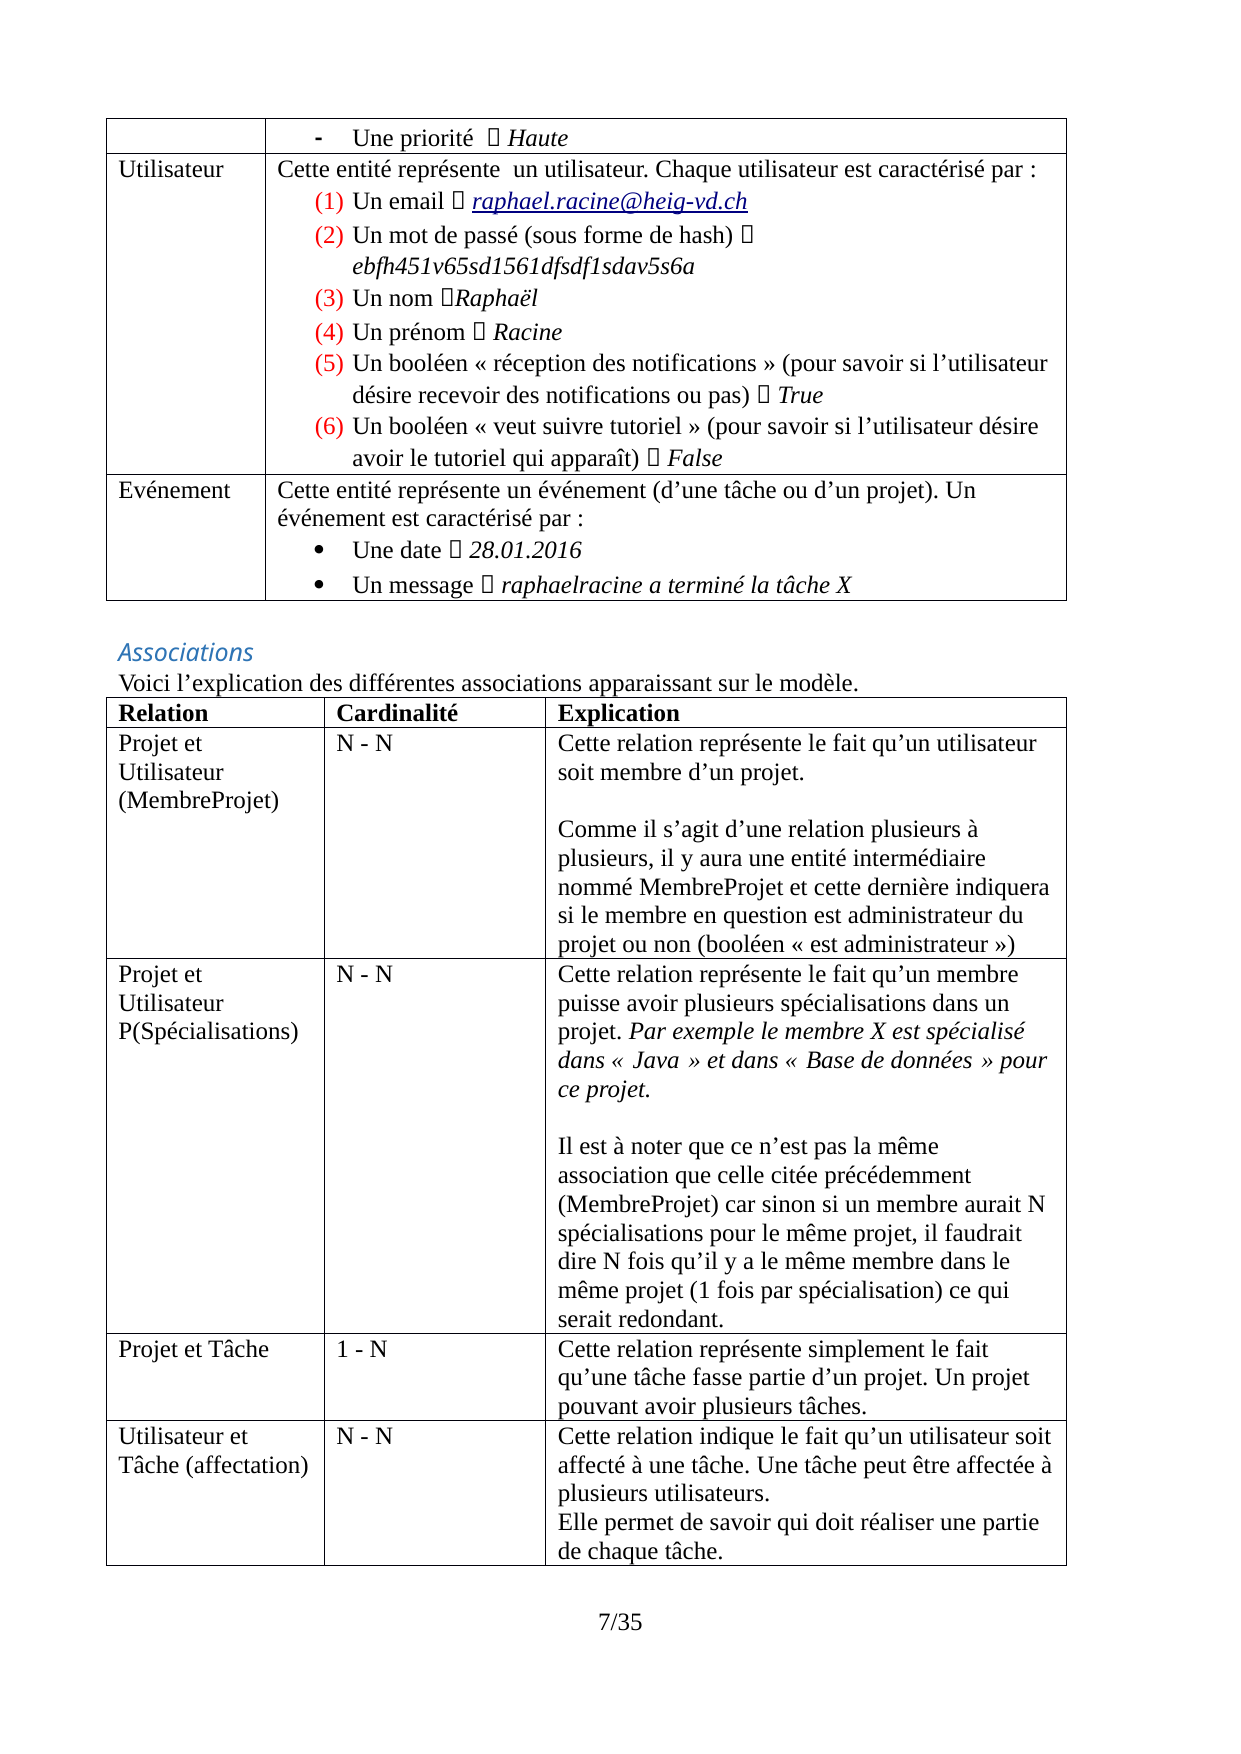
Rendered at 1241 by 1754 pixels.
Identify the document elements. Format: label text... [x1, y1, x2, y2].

table_cell Utilisateur [107, 154, 265, 474]
table_cell Cette relation représente le fait qu’un utilisateur soit membre d’un projet. Comme il s’agit d’une relation plusieurs à plusieurs, il y aura une entité intermédiaire nommé MembreProjet et cette dernière indiquera si le membre en question est administrateur du projet ou non (booléen « est administrateur ») [546, 728, 1066, 958]
table_cell Cette relation indique le fait qu’un utilisateur soit affecté à une tâche. Une tâche peut être affectée à plusieurs utilisateurs. Elle permet de savoir qui doit réaliser une partie de chaque tâche. [546, 1421, 1066, 1565]
table_cell Utilisateur et Tâche (affectation) [107, 1421, 324, 1565]
table_cell Cette entité représente un utilisateur. Chaque utilisateur est caractérisé par : Un email  raphael.racine@heig-vd.ch Un mot de passé (sous forme de hash)  ebfh451v65sd1561dfsdf1sdav5s6a Un nom Raphaël Un prénom  Racine Un booléen « réception des notifications » (pour savoir si l’utilisateur désire recevoir des notifications ou pas)  True Un booléen « veut suivre tutoriel » (pour savoir si l’utilisateur désire avoir le tutoriel qui apparaît)  False [266, 154, 1066, 474]
table_cell Cette relation représente le fait qu’un membre puisse avoir plusieurs spécialisations dans un projet. Par exemple le membre X est spécialisé dans « Java » et dans « Base de données » pour ce projet. Il est à noter que ce n’est pas la même association que celle citée précédemment (MembreProjet) car sinon si un membre aurait N spécialisations pour le même projet, il faudrait dire N fois qu’il y a le même membre dans le même projet (1 fois par spécialisation) ce qui serait redondant. [546, 959, 1066, 1333]
table_cell N - N [325, 959, 545, 1333]
text Voici l’explication des différentes associations apparaissant sur le modèle. [118, 668, 1122, 697]
table_header Relation [107, 698, 324, 727]
table_cell Projet et Tâche [107, 1334, 324, 1420]
table_cell Cette relation représente simplement le fait qu’une tâche fasse partie d’un projet. Un projet pouvant avoir plusieurs tâches. [546, 1334, 1066, 1420]
table_cell N - N [325, 1421, 545, 1565]
table_cell Evénement [107, 475, 265, 600]
table_cell [107, 119, 265, 153]
table_header Cardinalité [325, 698, 545, 727]
table_cell 1 - N [325, 1334, 545, 1420]
subtitle Associations [118, 634, 1122, 668]
table_cell N - N [325, 728, 545, 958]
table_cell Une priorité  Haute [266, 119, 1066, 153]
table_header Explication [546, 698, 1066, 727]
table_cell Projet et Utilisateur (MembreProjet) [107, 728, 324, 958]
table_cell Projet et Utilisateur P(Spécialisations) [107, 959, 324, 1333]
table_cell Cette entité représente un événement (d’une tâche ou d’un projet). Un événement est caractérisé par : Une date  28.01.2016 Un message  raphaelracine a terminé la tâche X [266, 475, 1066, 600]
